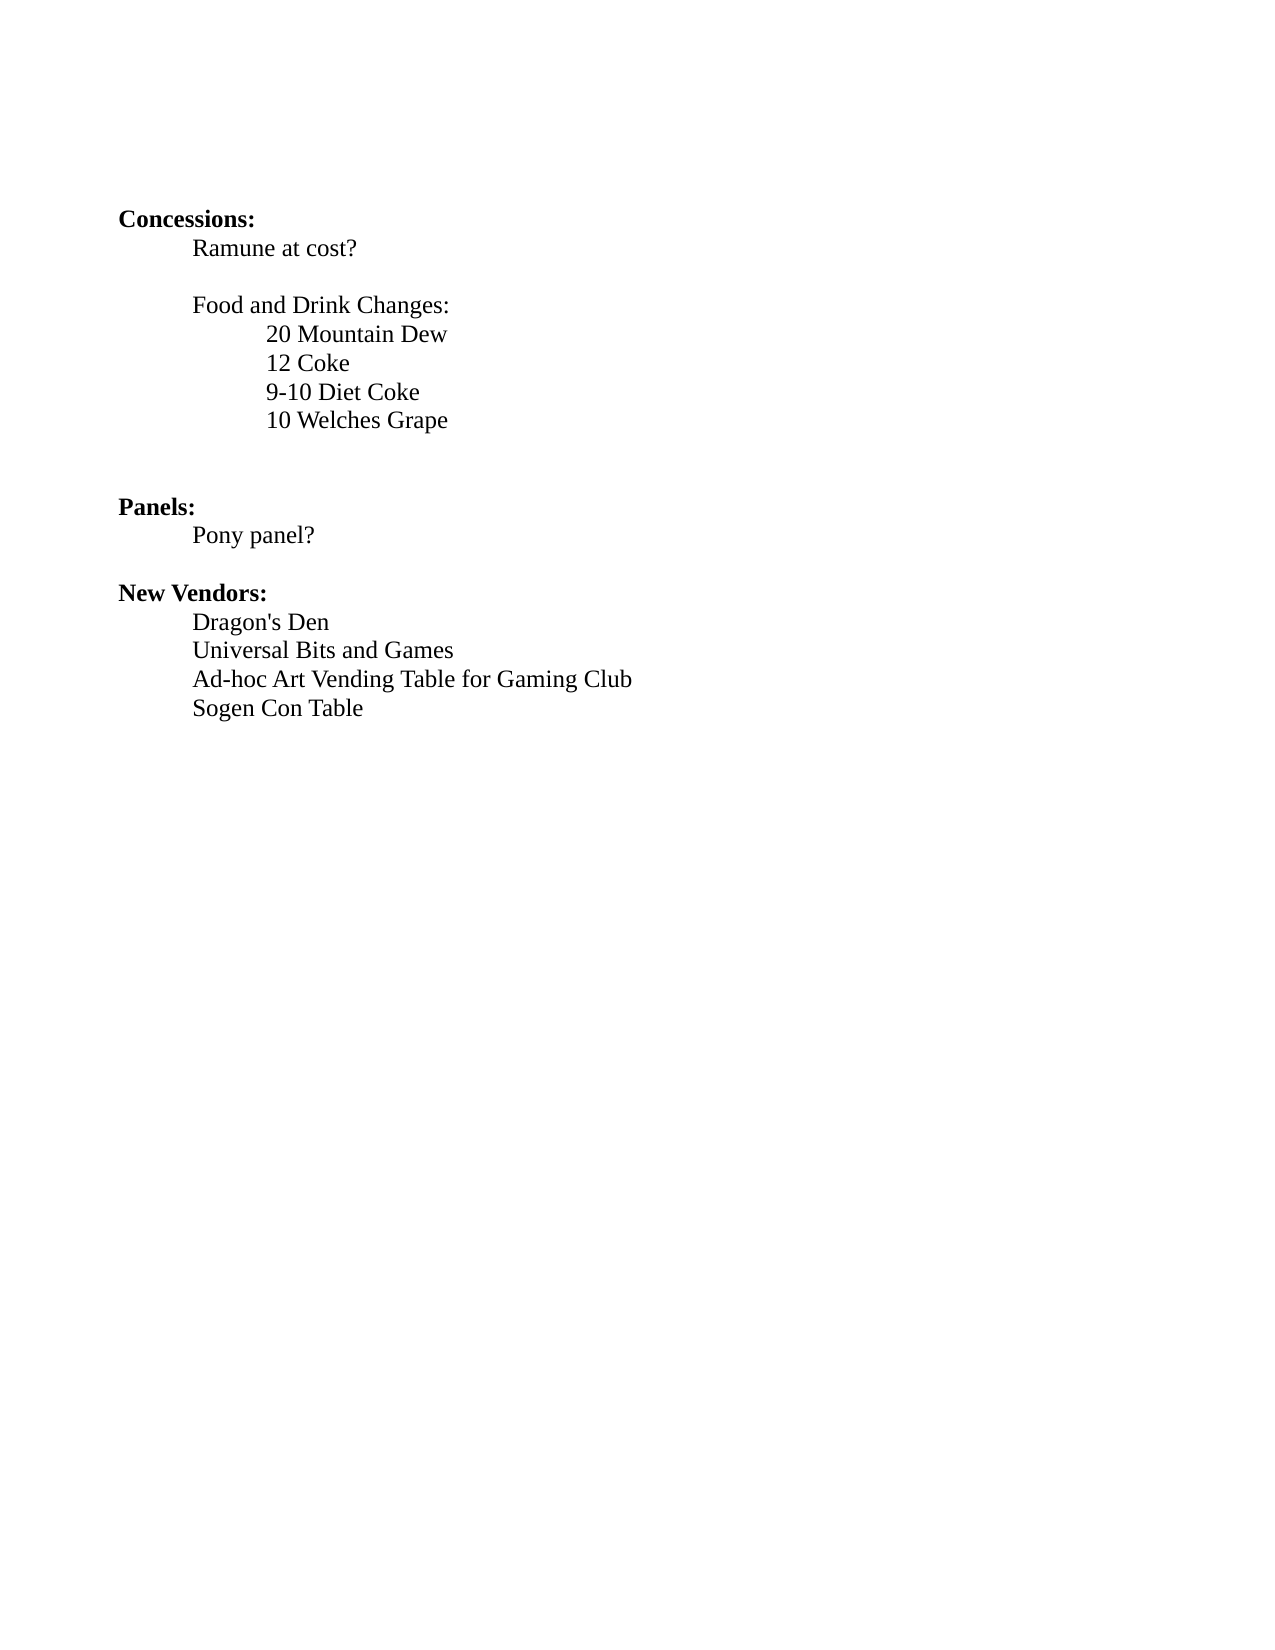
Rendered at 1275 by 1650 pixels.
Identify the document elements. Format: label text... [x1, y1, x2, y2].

text 20 Mountain Dew [118, 319, 1157, 348]
text Dragon's Den [118, 607, 1157, 636]
text 9-10 Diet Coke [118, 377, 1157, 406]
text 10 Welches Grape [118, 406, 1157, 434]
text Concessions: [118, 204, 1157, 233]
text Ramune at cost? [118, 233, 1157, 262]
text Sogen Con Table [118, 693, 1157, 722]
text 12 Coke [118, 348, 1157, 377]
text Universal Bits and Games [118, 636, 1157, 664]
text Ad-hoc Art Vending Table for Gaming Club [118, 664, 1157, 693]
text New Vendors: [118, 578, 1157, 607]
text Food and Drink Changes: [118, 291, 1157, 319]
text Pony panel? [118, 521, 1157, 549]
text Panels: [118, 492, 1157, 521]
